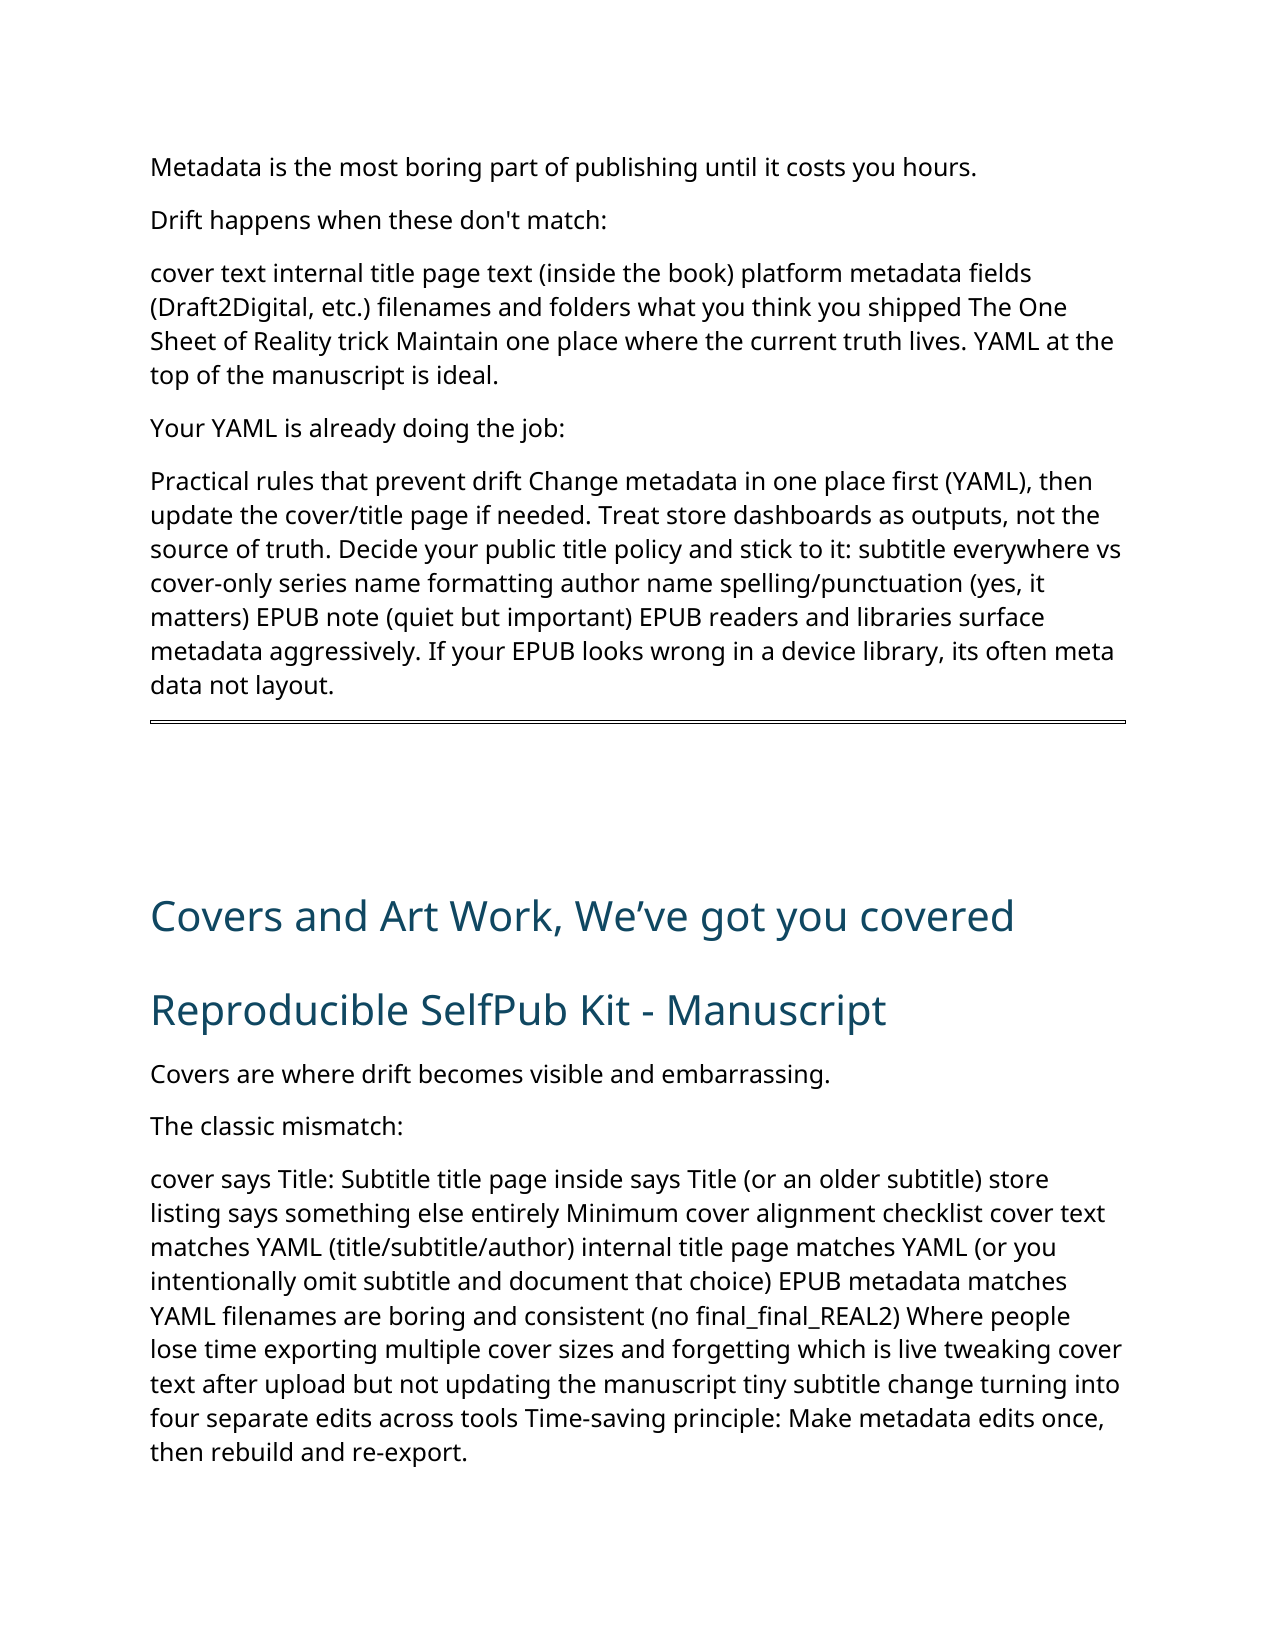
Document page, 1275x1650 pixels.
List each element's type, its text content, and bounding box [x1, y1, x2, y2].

text Practical rules that prevent drift Change metadata in one place first (YAML), then update the cover/title page if needed. Treat store dashboards as outputs, not the source of truth. Decide your public title policy and stick to it: subtitle everywhere vs cover-only series name formatting author name spelling/punctuation (yes, it matters) EPUB note (quiet but important) EPUB readers and libraries surface metadata aggressively. If your EPUB looks wrong in a device library, its often meta data not layout. [150, 463, 1125, 702]
text cover says Title: Subtitle title page inside says Title (or an older subtitle) store listing says something else entirely Minimum cover alignment checklist cover text matches YAML (title/subtitle/author) internal title page matches YAML (or you intentionally omit subtitle and document that choice) EPUB metadata matches YAML filenames are boring and consistent (no final_final_REAL2) Where people lose time exporting multiple cover sizes and forgetting which is live tweaking cover text after upload but not updating the manuscript tiny subtitle change turning into four separate edits across tools Time-saving principle: Make metadata edits once, then rebuild and re-export. [150, 1162, 1125, 1468]
text Covers are where drift becomes visible and embarrassing. [150, 1056, 1125, 1090]
text Metadata is the most boring part of publishing until it costs you hours. [150, 150, 1125, 184]
text cover text internal title page text (inside the book) platform metadata fields (Draft2Digital, etc.) filenames and folders what you think you shipped The One Sheet of Reality trick Maintain one place where the current truth lives. YAML at the top of the manuscript is ideal. [150, 256, 1125, 392]
subtitle Reproducible SelfPub Kit - Manuscript [150, 981, 1125, 1037]
text Your YAML is already doing the job: [150, 411, 1125, 445]
subtitle Covers and Art Work, We’ve got you covered [150, 886, 1125, 943]
text Drift happens when these don't match: [150, 203, 1125, 237]
text The classic mismatch: [150, 1109, 1125, 1143]
